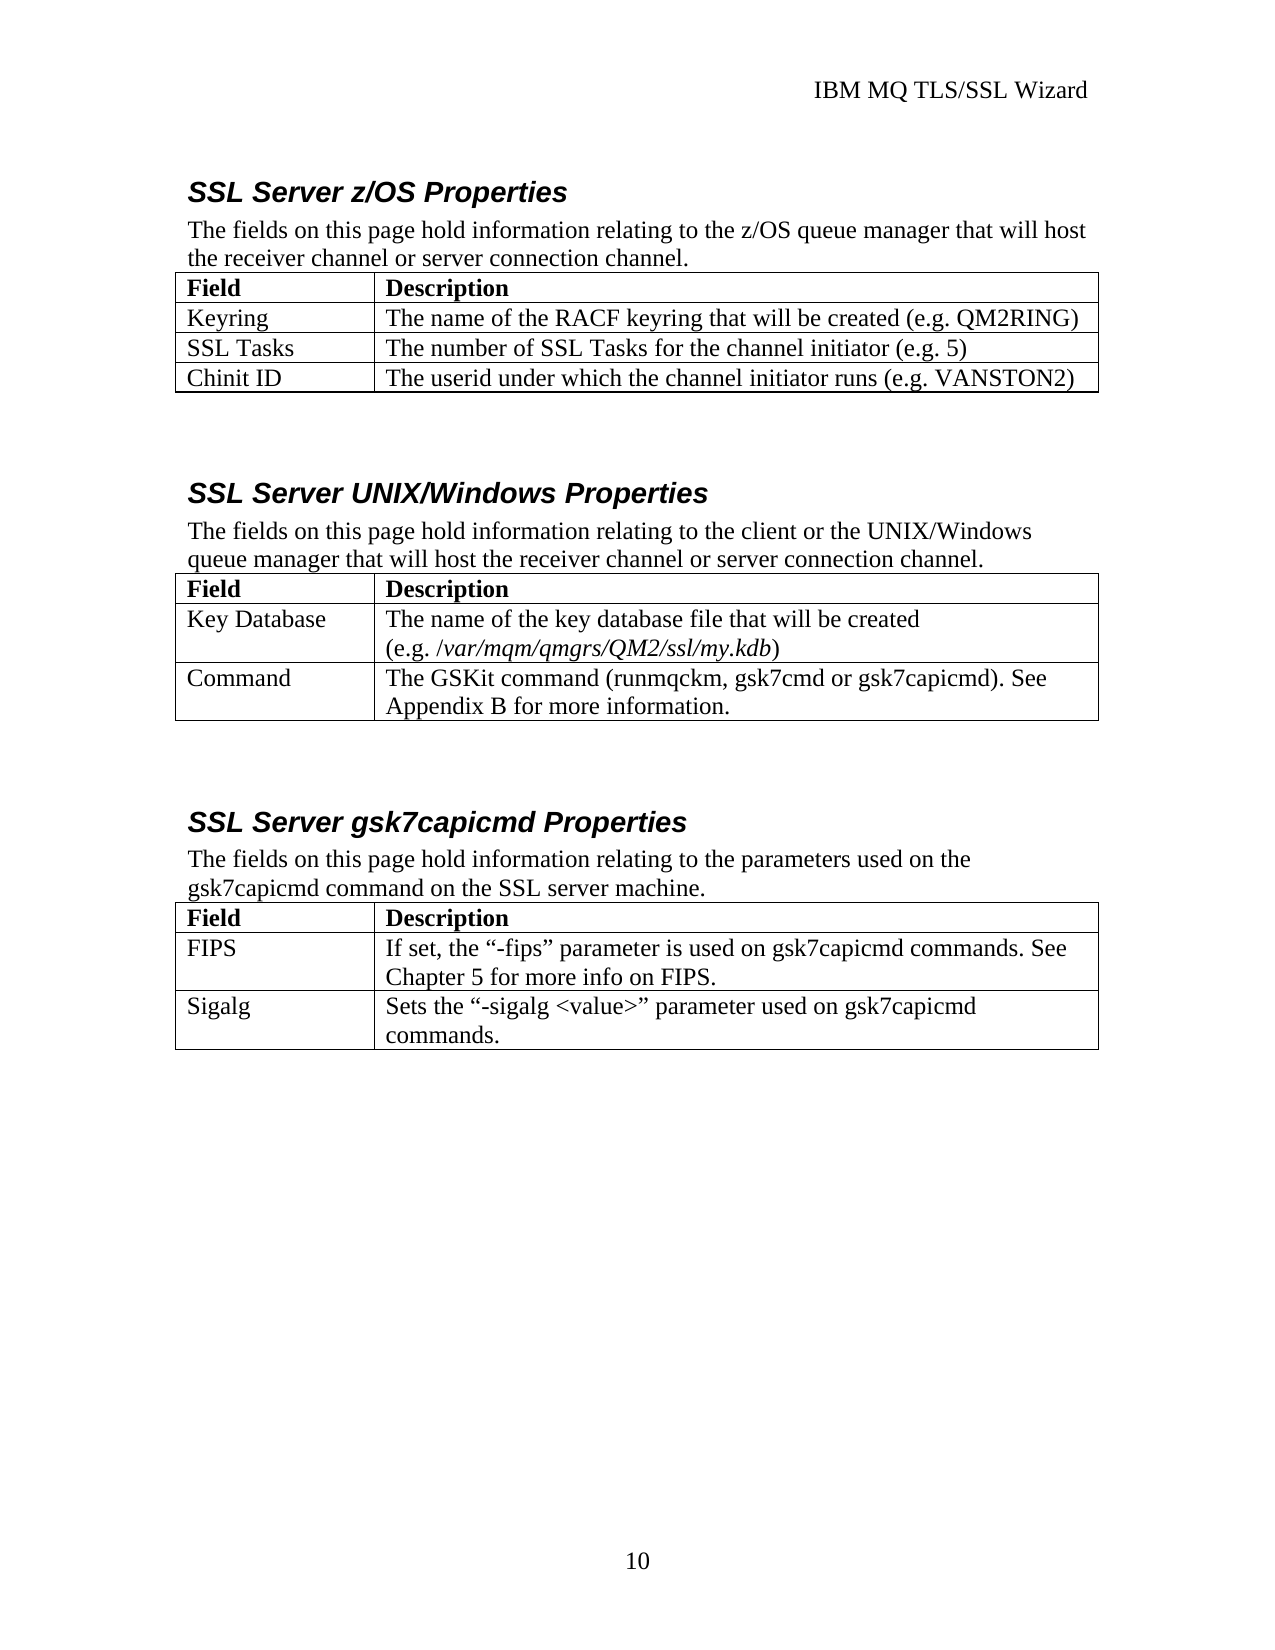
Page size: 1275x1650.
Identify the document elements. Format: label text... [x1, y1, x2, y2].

table_header Field [176, 903, 374, 932]
table_cell The name of the key database file that will be created (e.g. /var/mqm/qmgrs/QM2/ssl/my.kdb) [375, 604, 1098, 662]
table_cell Sets the “-sigalg <value>” parameter used on gsk7capicmd commands. [375, 991, 1098, 1049]
table_cell Keyring [176, 303, 374, 332]
table_cell Command [176, 663, 374, 720]
table_header Description [375, 273, 1098, 302]
table_header Field [176, 574, 374, 603]
table_cell The name of the RACF keyring that will be created (e.g. QM2RING) [375, 303, 1098, 332]
table_cell FIPS [176, 933, 374, 990]
subtitle SSL Server gsk7capicmd Properties [187, 805, 1088, 838]
table_header Field [176, 273, 374, 302]
text The fields on this page hold information relating to the z/OS queue manager that will host the receiver channel or server connection channel. [187, 215, 1088, 272]
table_header Description [375, 574, 1098, 603]
table_cell The GSKit command (runmqckm, gsk7cmd or gsk7capicmd). See Appendix B for more information. [375, 663, 1098, 720]
text The fields on this page hold information relating to the client or the UNIX/Windows queue manager that will host the receiver channel or server connection channel. [187, 516, 1088, 573]
subtitle SSL Server UNIX/Windows Properties [187, 476, 1088, 509]
table_cell Chinit ID [176, 363, 374, 391]
table_cell Sigalg [176, 991, 374, 1049]
table_cell If set, the “-fips” parameter is used on gsk7capicmd commands. See Chapter 5 for more info on FIPS. [375, 933, 1098, 990]
table_cell SSL Tasks [176, 333, 374, 362]
text The fields on this page hold information relating to the parameters used on the gsk7capicmd command on the SSL server machine. [187, 844, 1088, 902]
table_cell The userid under which the channel initiator runs (e.g. VANSTON2) [375, 363, 1098, 391]
table_cell The number of SSL Tasks for the channel initiator (e.g. 5) [375, 333, 1098, 362]
table_header Description [375, 903, 1098, 932]
subtitle SSL Server z/OS Properties [187, 175, 1088, 208]
table_cell Key Database [176, 604, 374, 662]
